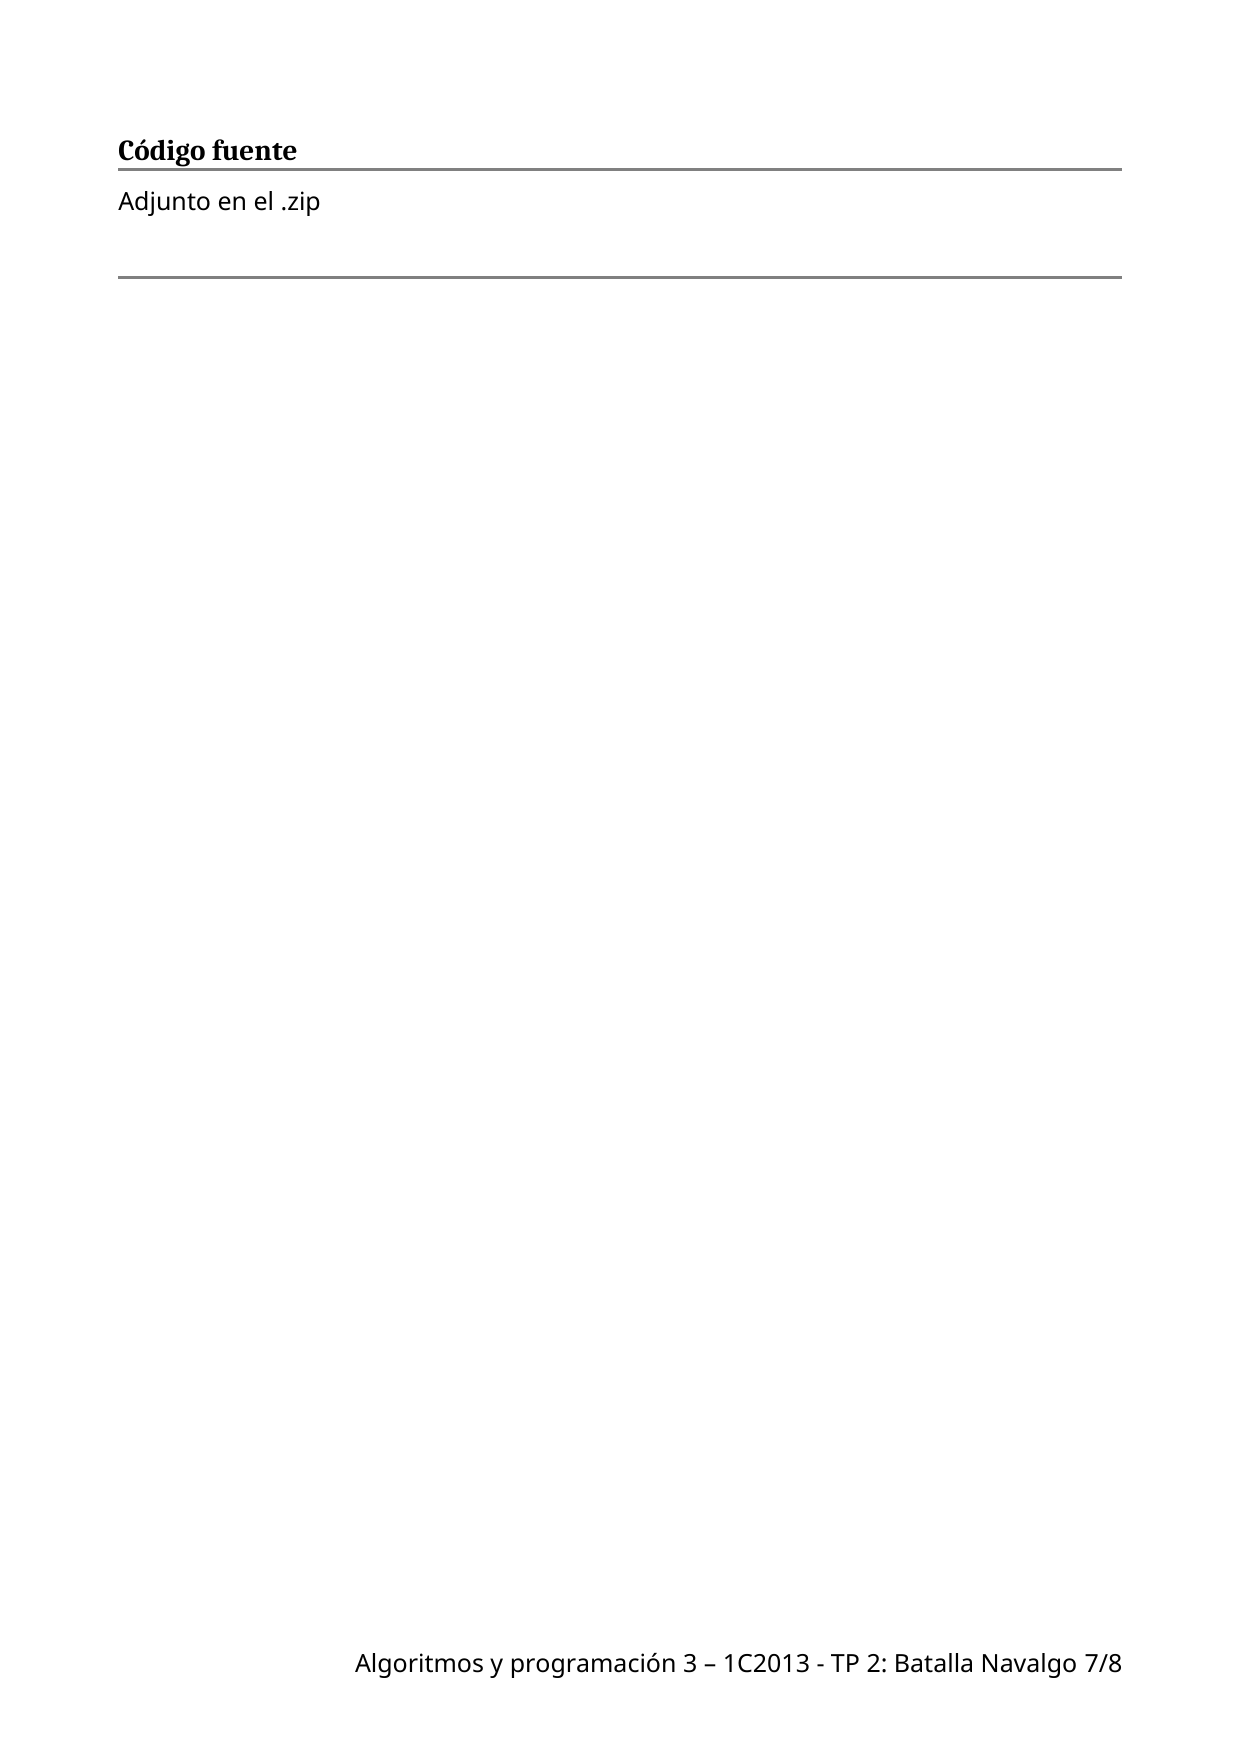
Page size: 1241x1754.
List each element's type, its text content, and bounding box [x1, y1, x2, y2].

subtitle Código fuente [118, 134, 1122, 168]
text Adjunto en el .zip [118, 183, 1122, 217]
